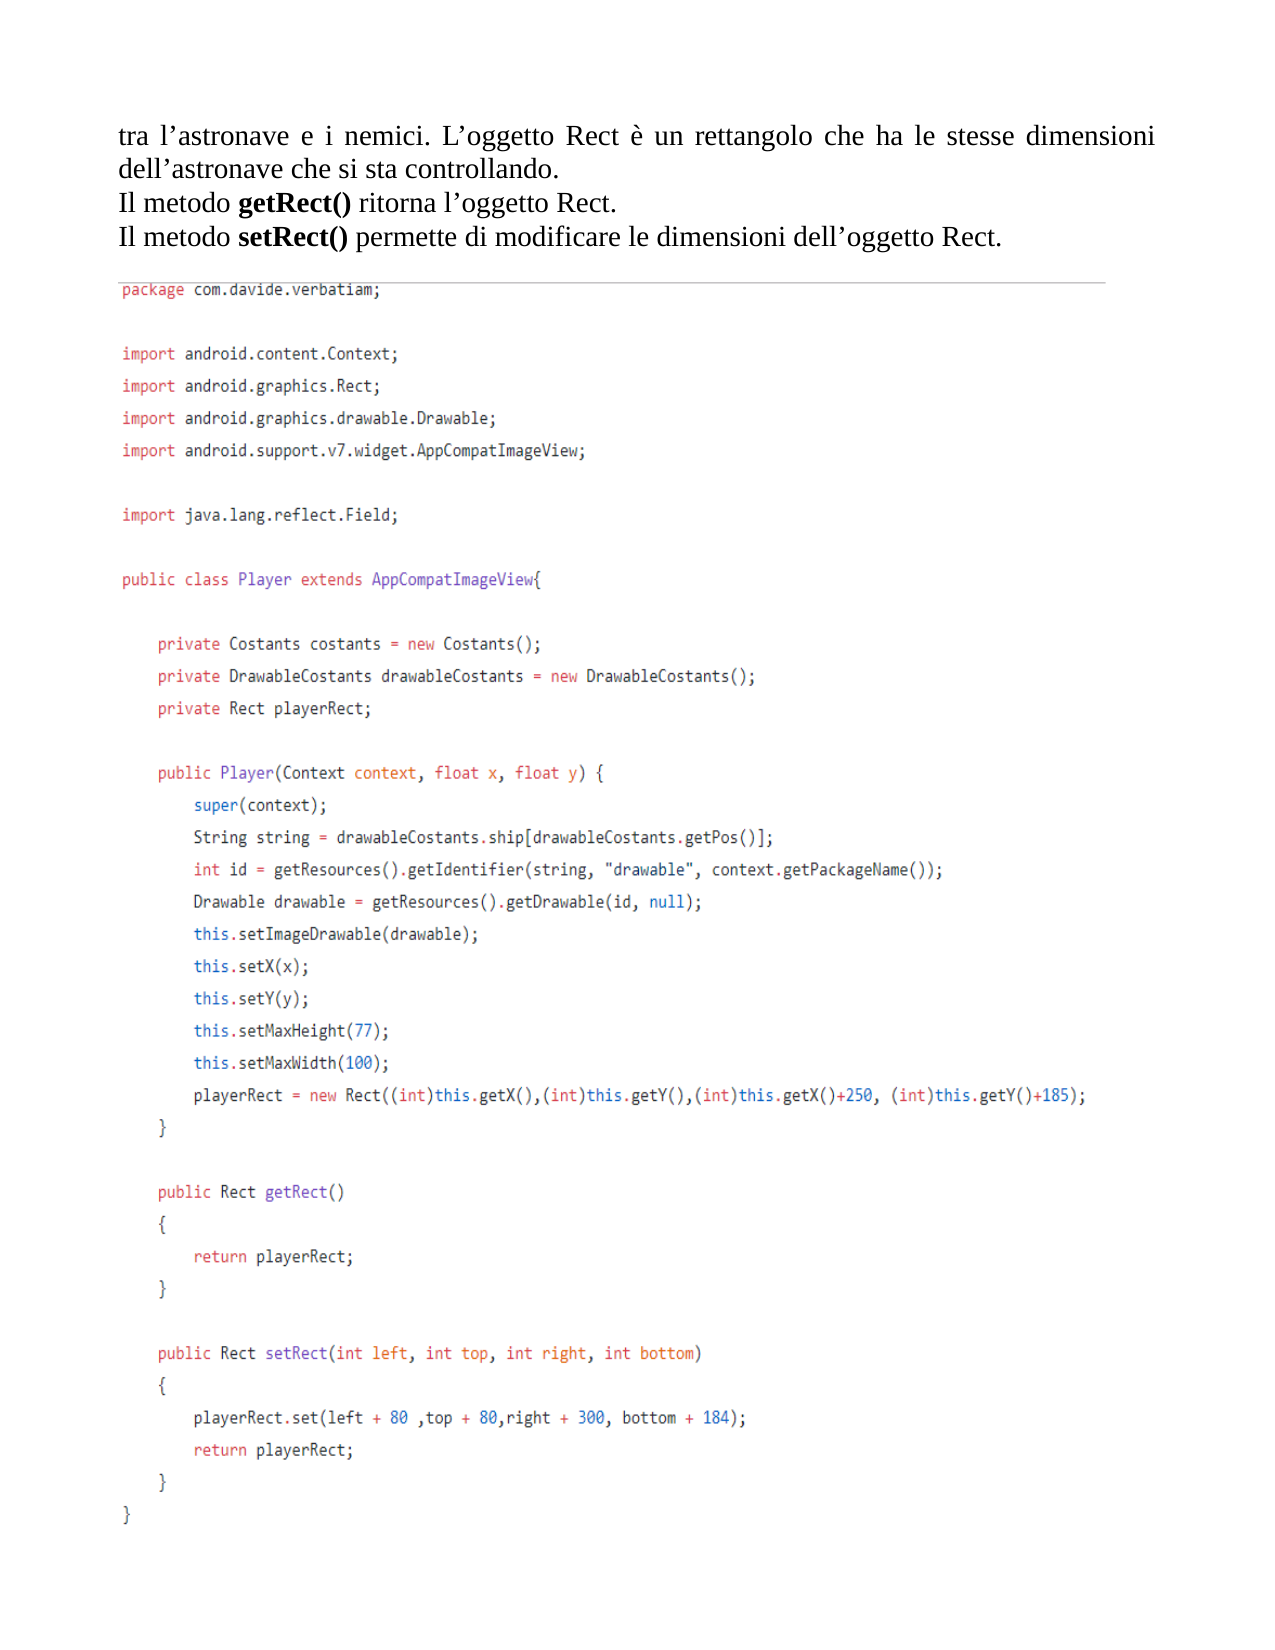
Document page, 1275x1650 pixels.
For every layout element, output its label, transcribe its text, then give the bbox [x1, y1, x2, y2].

text Il metodo getRect() ritorna l’oggetto Rect. [118, 185, 1157, 219]
text tra l’astronave e i nemici. L’oggetto Rect è un rettangolo che ha le stesse dimensioni dell’astronave che si sta controllando. [118, 118, 1157, 185]
text Il metodo setRect() permette di modificare le dimensioni dell’oggetto Rect. [118, 219, 1157, 252]
